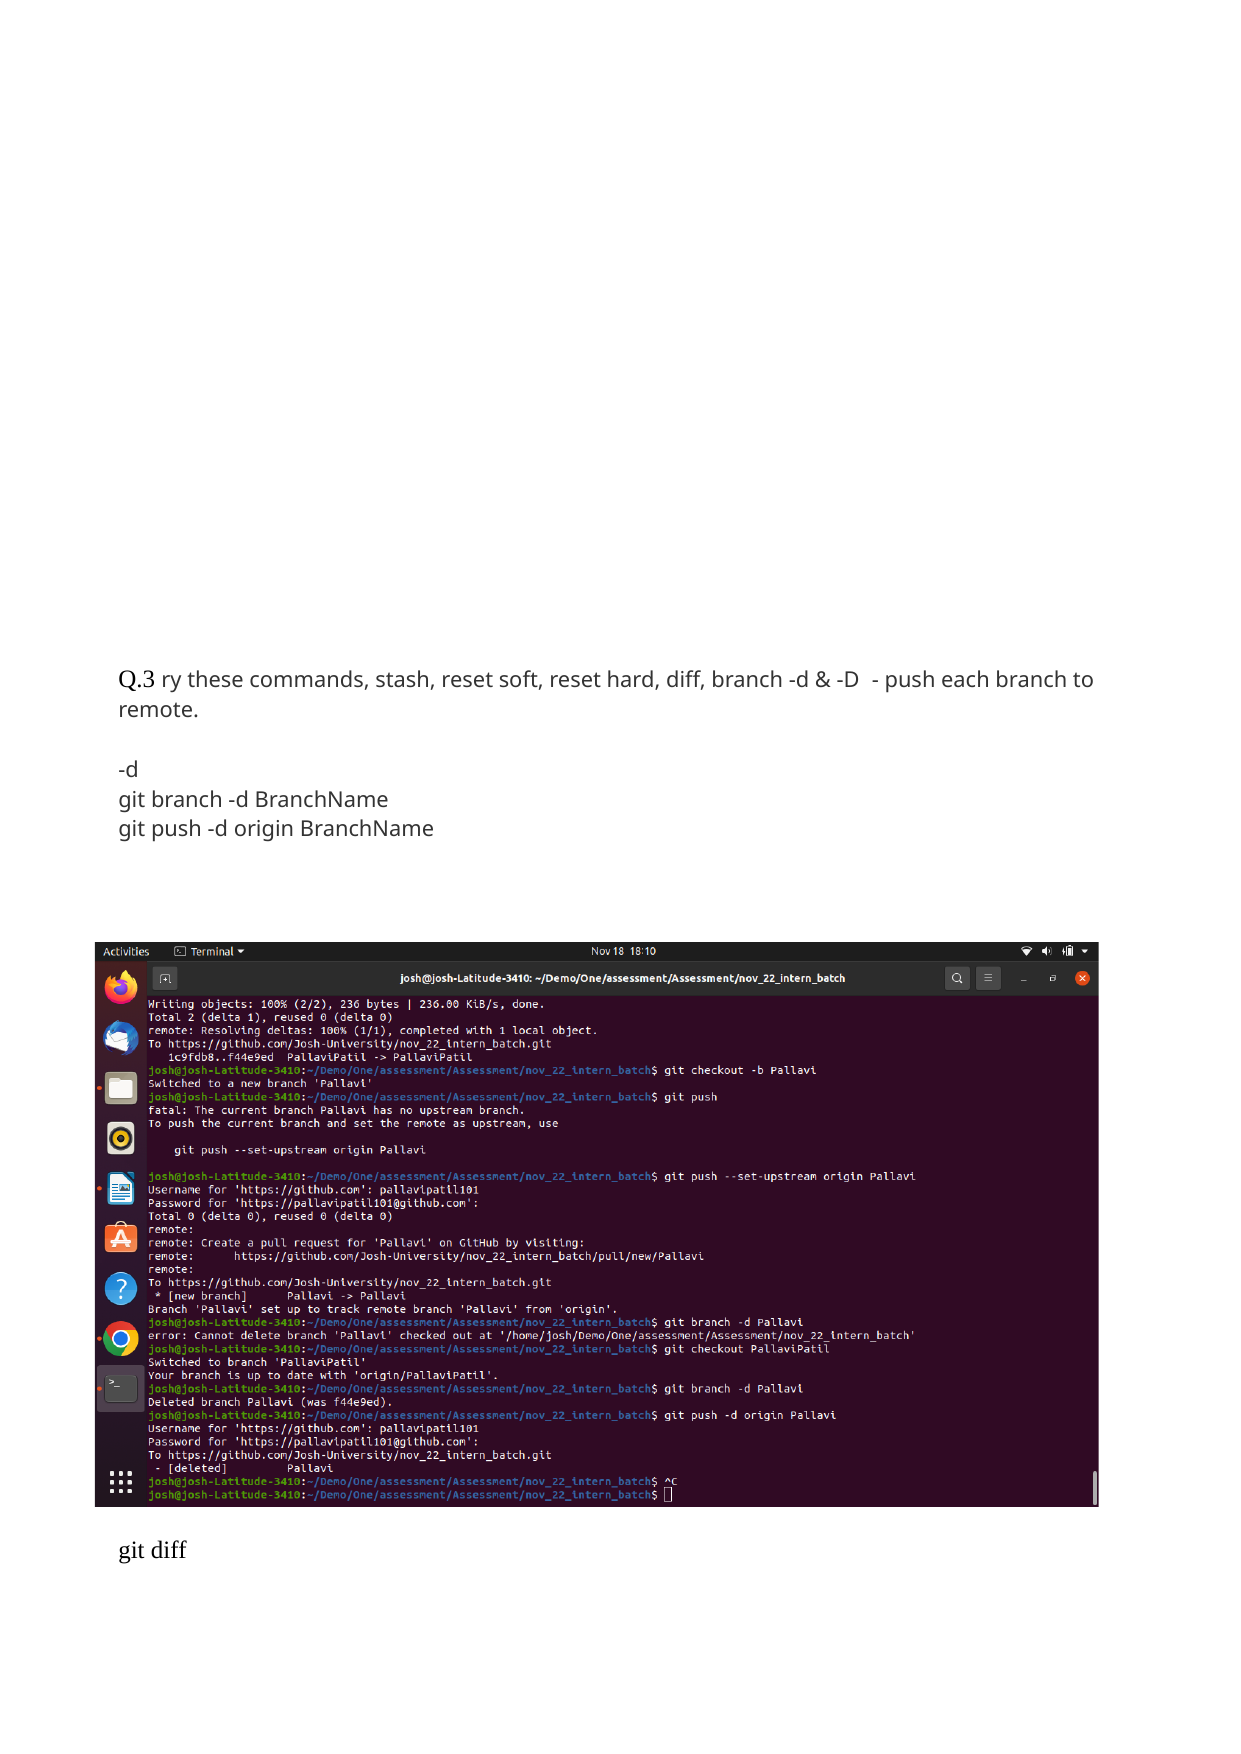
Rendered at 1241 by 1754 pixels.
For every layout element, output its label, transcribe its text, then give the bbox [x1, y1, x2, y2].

text git branch -d BranchName [118, 783, 1122, 813]
text -d [118, 754, 1122, 783]
picture [94, 942, 1099, 1507]
text git push -d origin BranchName [118, 813, 1122, 843]
text git diff [118, 1535, 1122, 1564]
text Q.3 ry these commands, stash, reset soft, reset hard, diff, branch -d & -D - push each branch to remote. [118, 664, 1122, 724]
